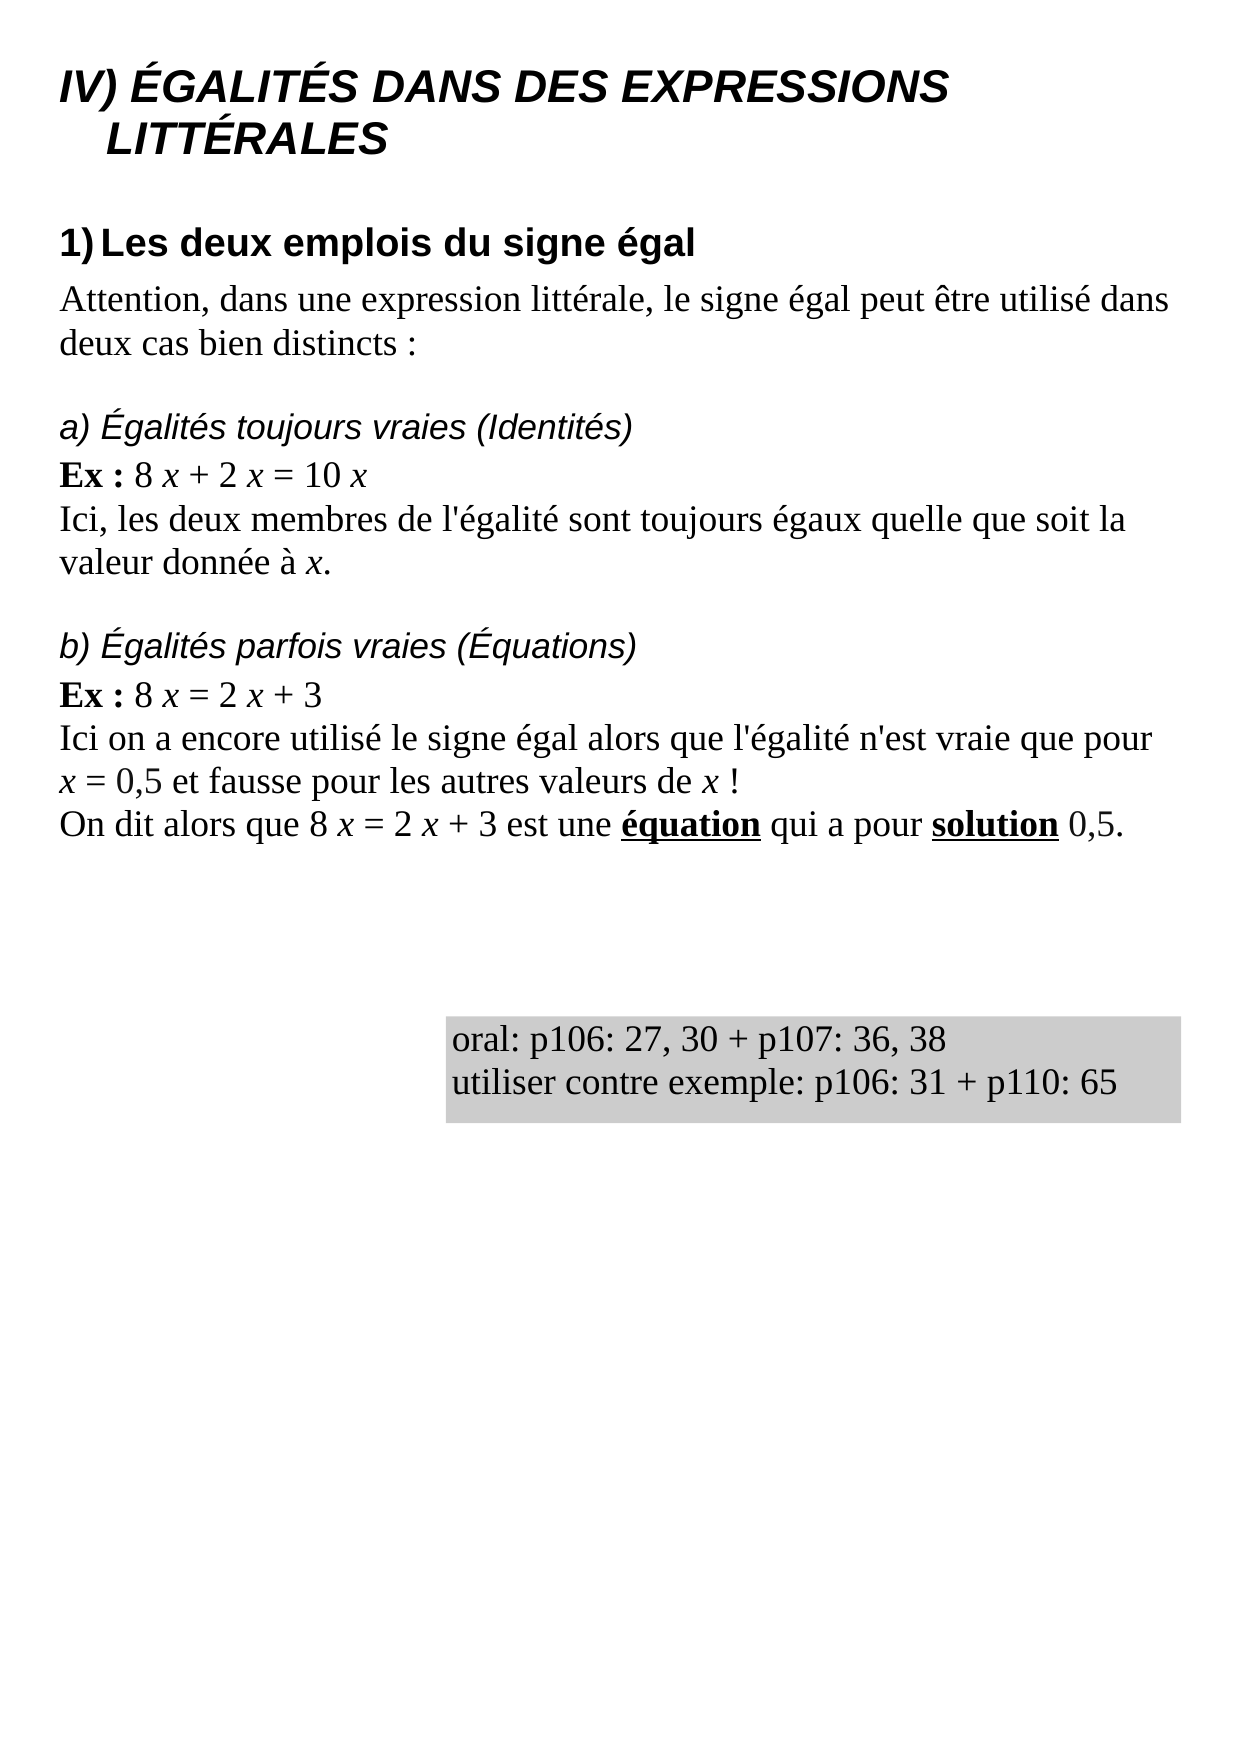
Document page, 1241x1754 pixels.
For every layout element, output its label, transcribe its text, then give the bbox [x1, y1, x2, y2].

list Égalités parfois vraies (Équations) [59, 625, 1181, 666]
list Égalités toujours vraies (Identités) [59, 406, 1181, 447]
text Ex : 8 x = 2 x + 3 [59, 672, 1181, 715]
list Égalités dans des expressions littérales [59, 59, 1181, 164]
text Attention, dans une expression littérale, le signe égal peut être utilisé dans deux cas bien distincts : [59, 277, 1181, 363]
text Ici, les deux membres de l'égalité sont toujours égaux quelle que soit la valeur donnée à x. [59, 496, 1181, 582]
text Ex : 8 x + 2 x = 10 x [59, 453, 1181, 496]
list Les deux emplois du signe égal [59, 219, 1181, 265]
text Ici on a encore utilisé le signe égal alors que l'égalité n'est vraie que pour x = 0,5 et fausse pour les autres valeurs de x ! On dit alors que 8 x = 2 x + 3 est une équation qui a pour solution 0,5. [59, 715, 1181, 844]
